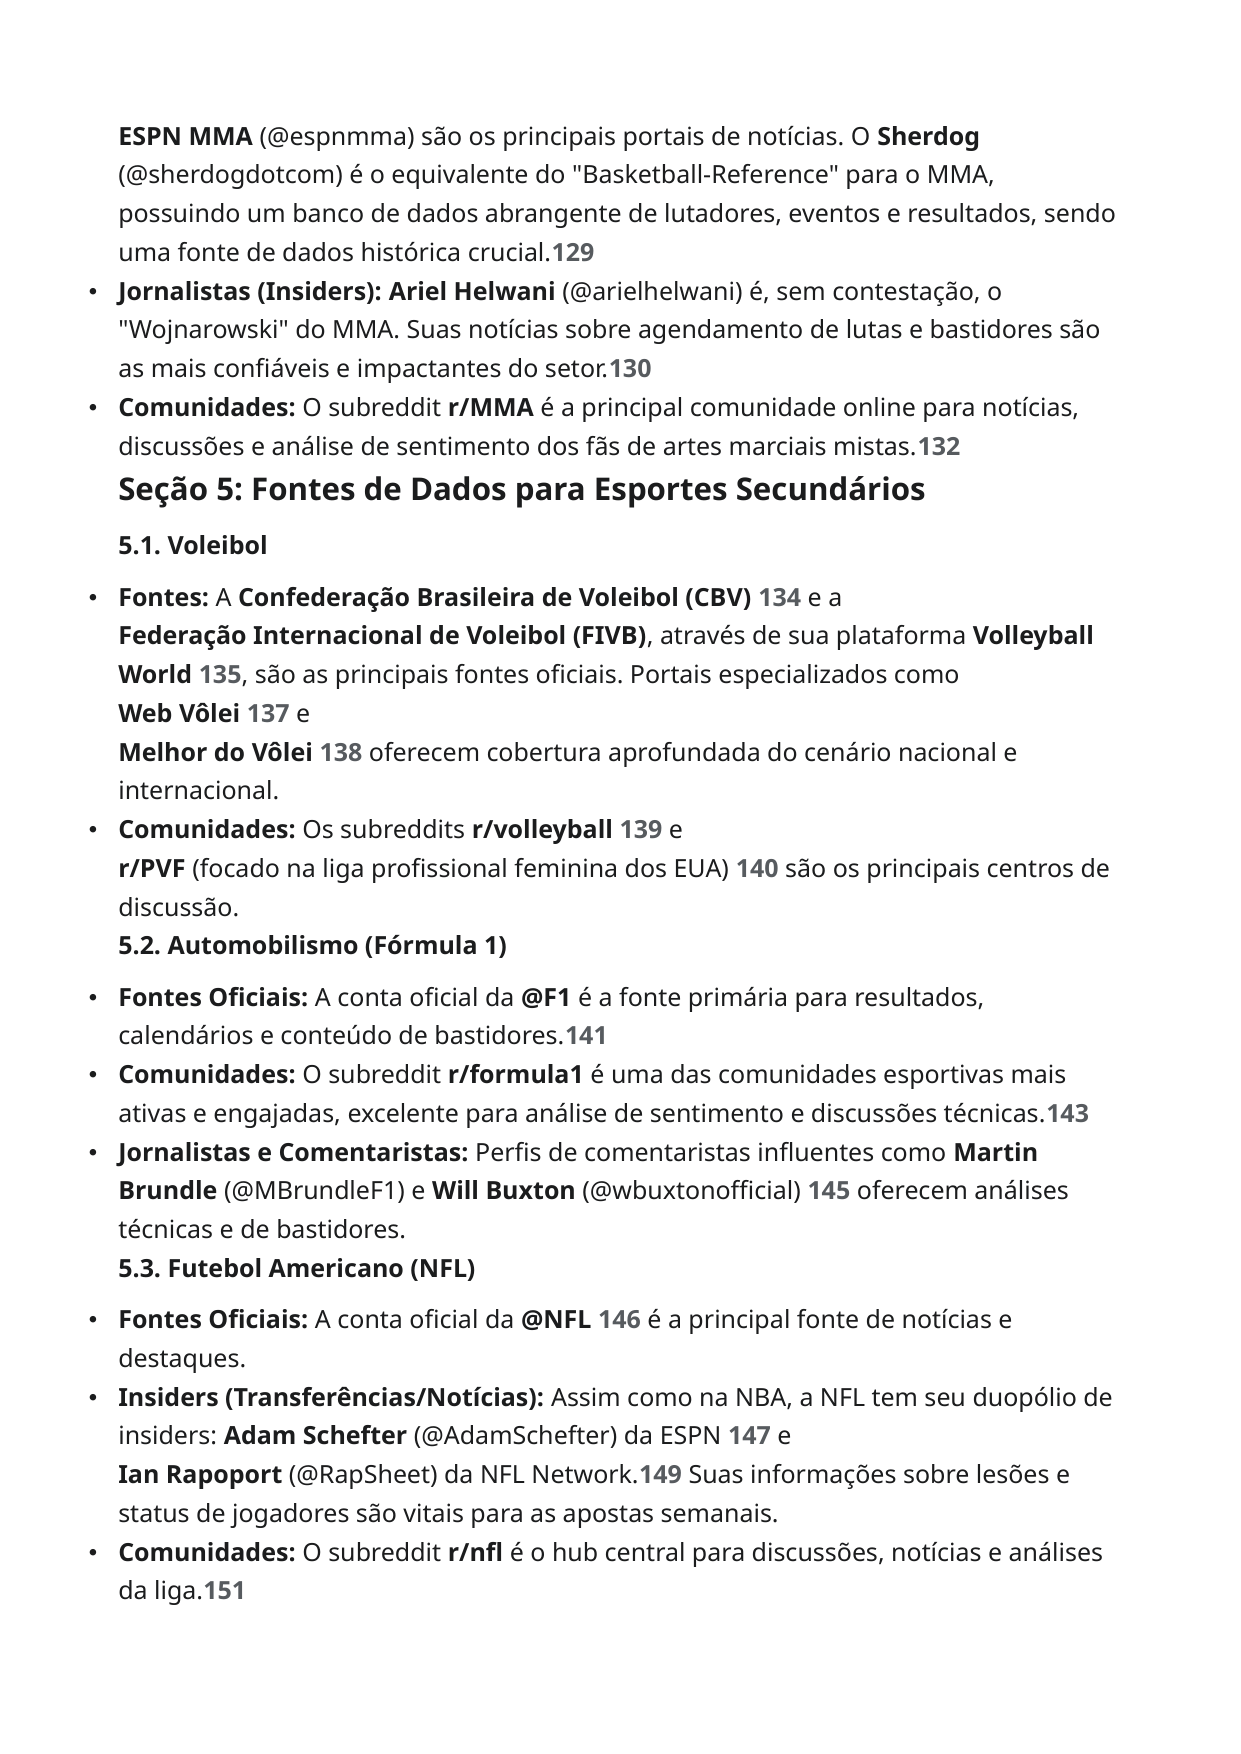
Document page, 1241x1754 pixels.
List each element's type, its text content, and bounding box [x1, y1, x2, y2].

list Fontes: A Confederação Brasileira de Voleibol (CBV) 134 e a [118, 579, 1122, 613]
list Insiders (Transferências/Notícias): Assim como na NBA, a NFL tem seu duopólio de insiders: Adam Schefter (@AdamSchefter) da ESPN 147 e [118, 1379, 1122, 1452]
list Comunidades: O subreddit r/formula1 é uma das comunidades esportivas mais ativas e engajadas, excelente para análise de sentimento e discussões técnicas.143 [118, 1057, 1122, 1129]
list Fontes Oficiais: A conta oficial da @F1 é a fonte primária para resultados, calendários e conteúdo de bastidores.141 [118, 979, 1122, 1052]
subtitle 5.2. Automobilismo (Fórmula 1) [118, 928, 1122, 962]
list Fontes Oficiais: A conta oficial da @NFL 146 é a principal fonte de notícias e destaques. [118, 1302, 1122, 1374]
subtitle 5.1. Voleibol [118, 528, 1122, 562]
list Jornalistas e Comentaristas: Perfis de comentaristas influentes como Martin Brundle (@MBrundleF1) e Will Buxton (@wbuxtonofficial) 145 oferecem análises técnicas e de bastidores. [118, 1134, 1122, 1246]
list ESPN MMA (@espnmma) são os principais portais de notícias. O Sherdog (@sherdogdotcom) é o equivalente do "Basketball-Reference" para o MMA, possuindo um banco de dados abrangente de lutadores, eventos e resultados, sendo uma fonte de dados histórica crucial.129 [118, 118, 1122, 268]
list Comunidades: Os subreddits r/volleyball 139 e [118, 812, 1122, 846]
list Ian Rapoport (@RapSheet) da NFL Network.149 Suas informações sobre lesões e status de jogadores são vitais para as apostas semanais. [118, 1457, 1122, 1529]
list Federação Internacional de Voleibol (FIVB), através de sua plataforma Volleyball World 135, são as principais fontes oficiais. Portais especializados como [118, 618, 1122, 691]
list Jornalistas (Insiders): Ariel Helwani (@arielhelwani) é, sem contestação, o "Wojnarowski" do MMA. Suas notícias sobre agendamento de lutas e bastidores são as mais confiáveis e impactantes do setor.130 [118, 273, 1122, 385]
list Web Vôlei 137 e [118, 695, 1122, 729]
list Comunidades: O subreddit r/nfl é o hub central para discussões, notícias e análises da liga.151 [118, 1534, 1122, 1607]
subtitle 5.3. Futebol Americano (NFL) [118, 1250, 1122, 1284]
list r/PVF (focado na liga profissional feminina dos EUA) 140 são os principais centros de discussão. [118, 850, 1122, 923]
subtitle Seção 5: Fontes de Dados para Esportes Secundários [118, 467, 1122, 509]
list Melhor do Vôlei 138 oferecem cobertura aprofundada do cenário nacional e internacional. [118, 734, 1122, 807]
list Comunidades: O subreddit r/MMA é a principal comunidade online para notícias, discussões e análise de sentimento dos fãs de artes marciais mistas.132 [118, 389, 1122, 462]
